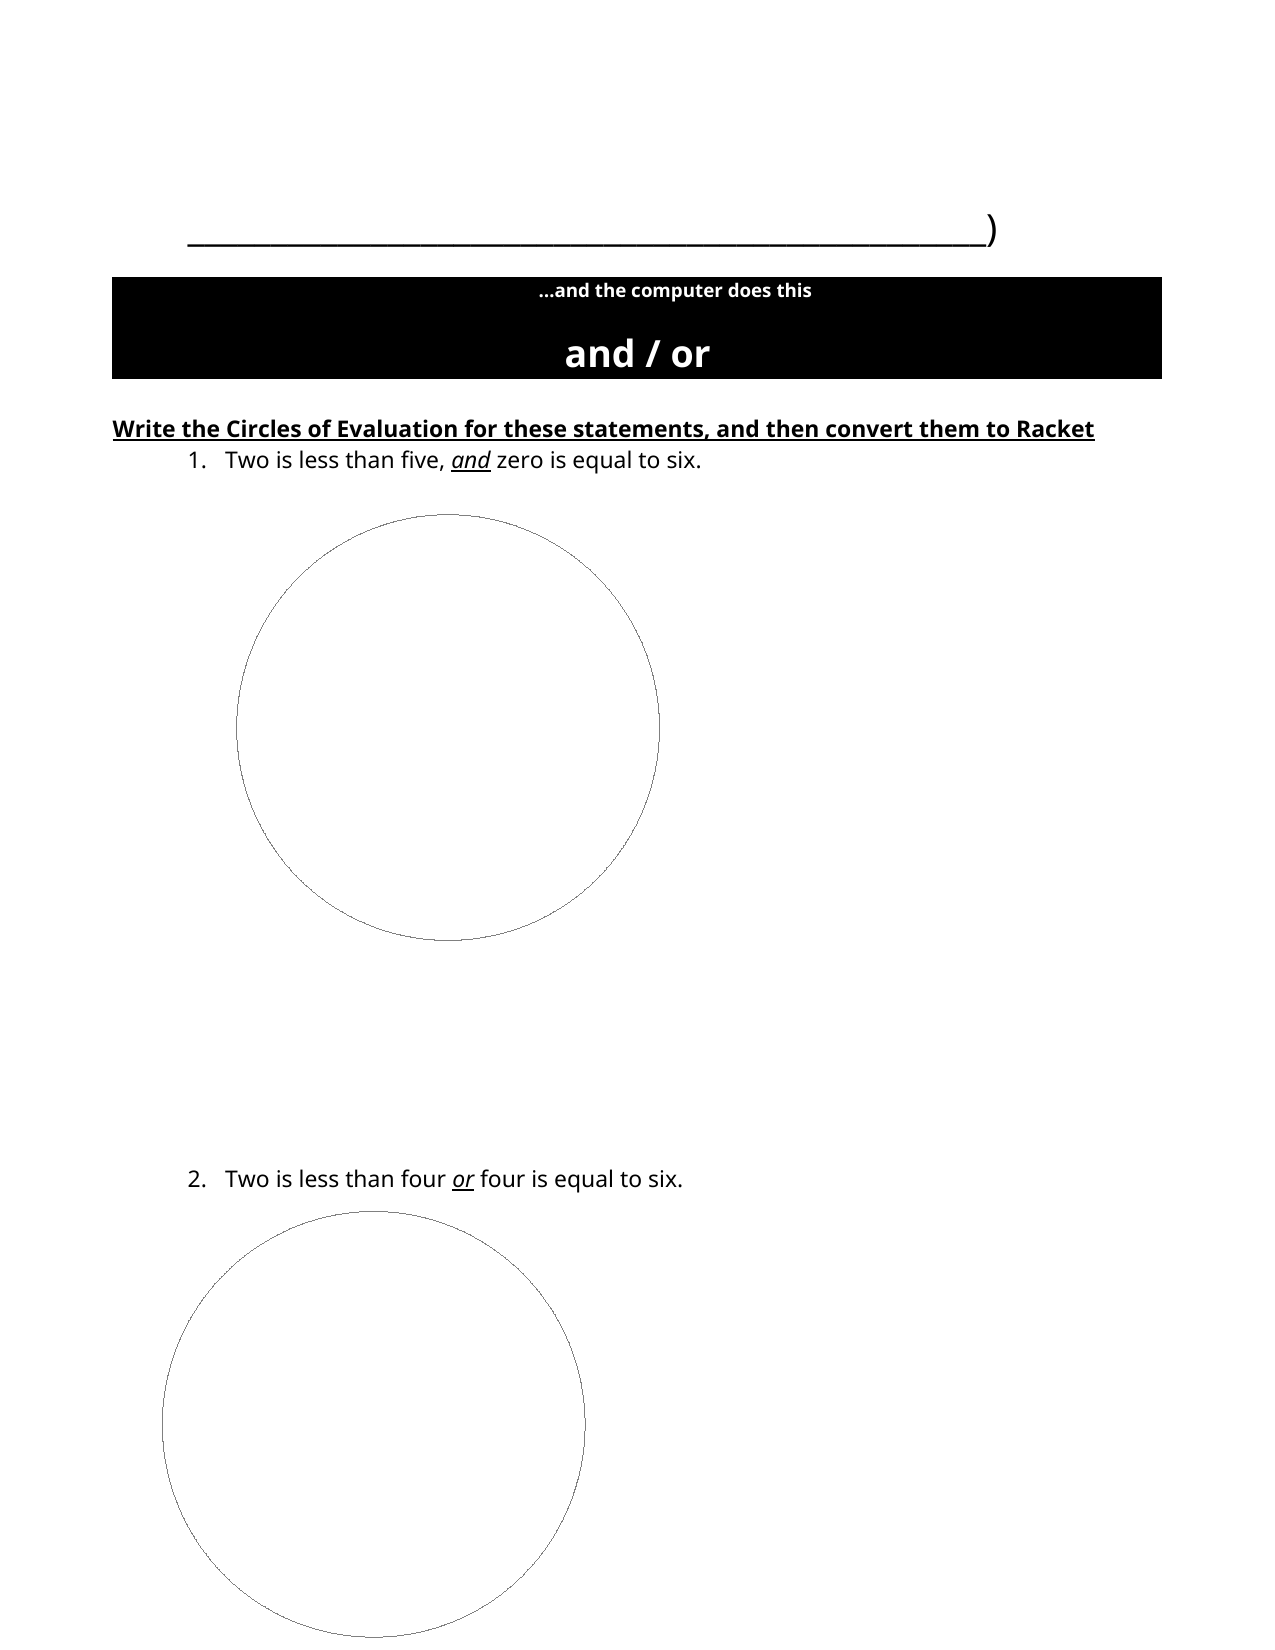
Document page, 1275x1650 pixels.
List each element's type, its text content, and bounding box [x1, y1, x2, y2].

subtitle …and the computer does this [112, 277, 1162, 303]
text Write the Circles of Evaluation for these statements, and then convert them to Racket [112, 413, 1162, 444]
subtitle and / or [112, 328, 1162, 379]
list Two is less than four or four is equal to six. [187, 1163, 1162, 1194]
list Two is less than five, and zero is equal to six. [187, 444, 1162, 475]
text ________________________________________________) [112, 201, 1162, 252]
